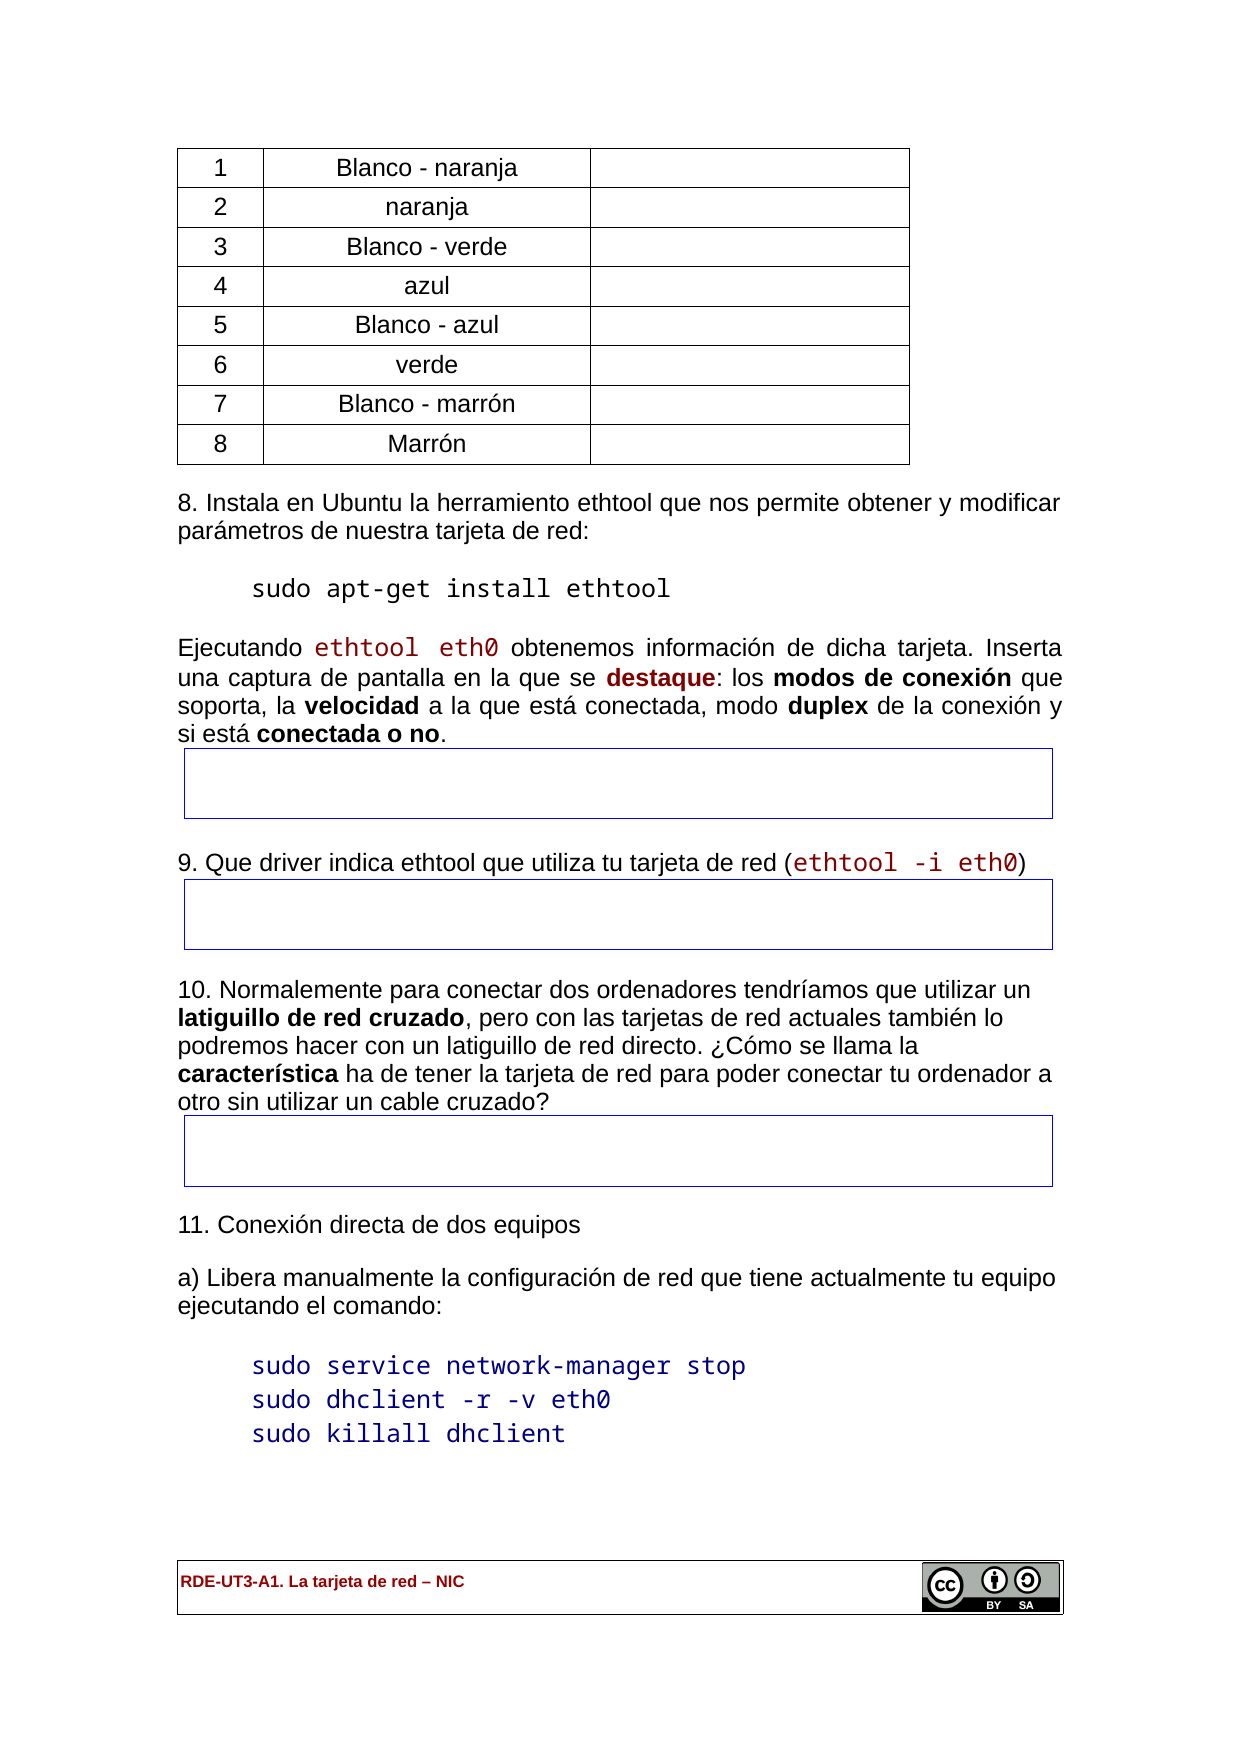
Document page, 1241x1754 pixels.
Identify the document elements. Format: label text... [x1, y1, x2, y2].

table_cell Blanco - azul [264, 307, 590, 345]
table_cell Blanco - marrón [264, 386, 590, 424]
table_cell 7 [178, 386, 263, 424]
table_cell 4 [178, 267, 263, 306]
table_cell 3 [178, 228, 263, 266]
table_cell verde [264, 346, 590, 384]
picture [922, 1562, 1060, 1612]
table_cell [591, 346, 909, 384]
text 9. Que driver indica ethtool que utiliza tu tarjeta de red (ethtool -i eth0) [177, 845, 1063, 879]
table_cell [591, 267, 909, 306]
table_cell Blanco - verde [264, 228, 590, 266]
table_cell 5 [178, 307, 263, 345]
text Ejecutando ethtool eth0 obtenemos información de dicha tarjeta. Inserta una captura de pantalla en la que se destaque: los modos de conexión que soporta, la velocidad a la que está conectada, modo duplex de la conexión y si está conectada o no. [177, 630, 1063, 748]
table_cell naranja [264, 188, 590, 227]
table_cell [591, 149, 909, 187]
table_cell 2 [178, 188, 263, 227]
table_cell [591, 188, 909, 227]
text 8. Instala en Ubuntu la herramiento ethtool que nos permite obtener y modificar parámetros de nuestra tarjeta de red: [177, 489, 1063, 545]
table_cell [591, 228, 909, 266]
table_cell Blanco - naranja [264, 149, 590, 187]
table_cell 8 [178, 425, 263, 463]
text sudo dhclient -r -v eth0 [251, 1382, 1063, 1416]
table_cell 1 [178, 149, 263, 187]
text 11. Conexión directa de dos equipos [177, 1211, 1063, 1239]
text sudo killall dhclient [251, 1416, 1063, 1450]
table_header [185, 1116, 1052, 1186]
table_cell azul [264, 267, 590, 306]
table_cell [591, 386, 909, 424]
table_header [185, 880, 1052, 949]
table_cell Marrón [264, 425, 590, 463]
table_cell [591, 425, 909, 463]
table_cell [591, 307, 909, 345]
text a) Libera manualmente la configuración de red que tiene actualmente tu equipo ejecutando el comando: [177, 1264, 1063, 1320]
table_header [185, 749, 1052, 818]
text sudo apt-get install ethtool [251, 570, 1063, 604]
text sudo service network-manager stop [251, 1348, 1063, 1382]
text 10. Normalemente para conectar dos ordenadores tendríamos que utilizar un latiguillo de red cruzado, pero con las tarjetas de red actuales también lo podremos hacer con un latiguillo de red directo. ¿Cómo se llama la característica ha de tener la tarjeta de red para poder conectar tu ordenador a otro sin utilizar un cable cruzado? [177, 976, 1063, 1115]
table_cell 6 [178, 346, 263, 384]
